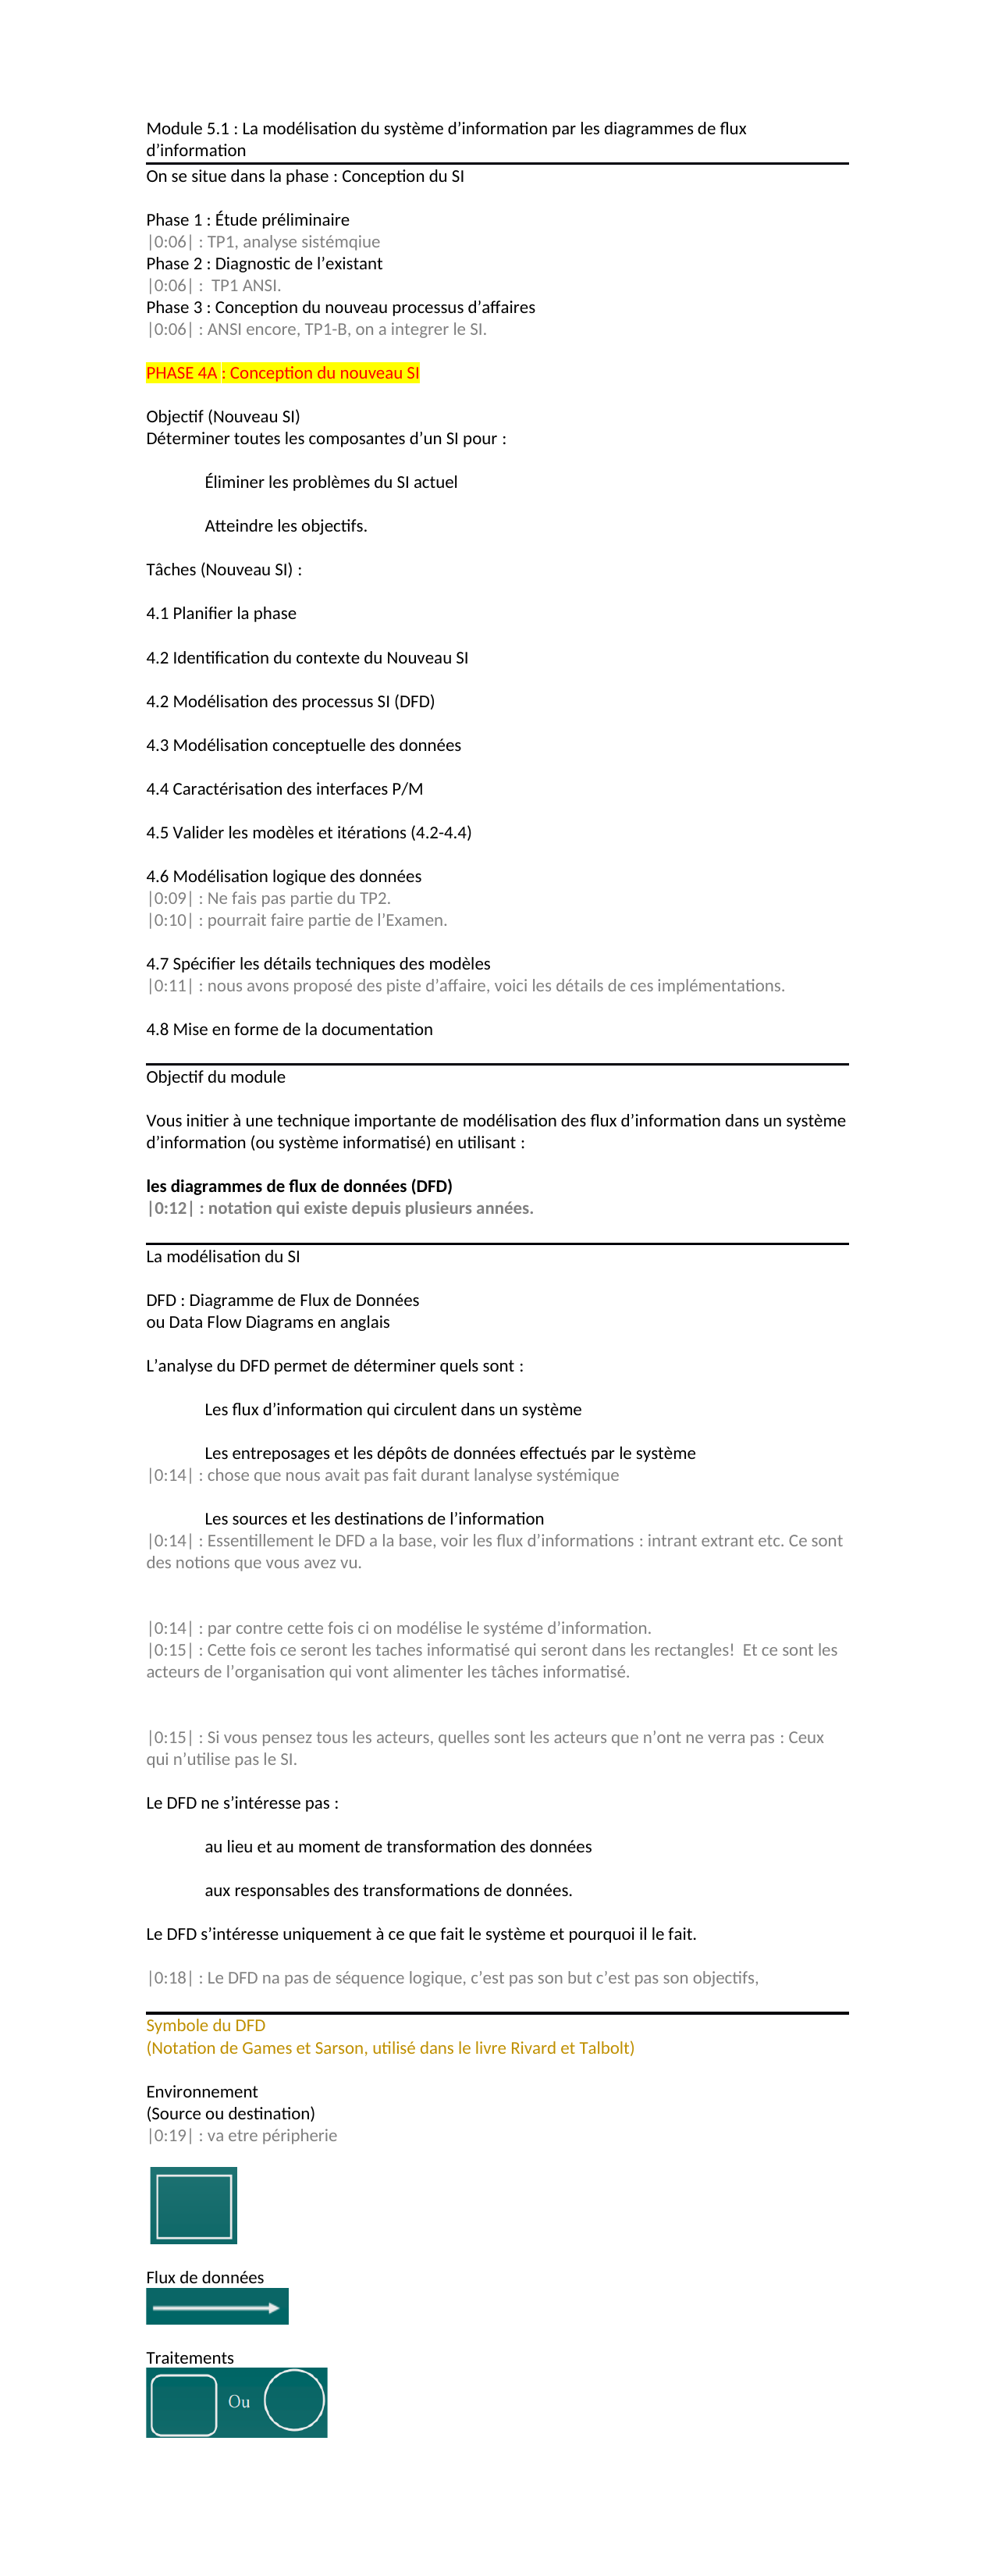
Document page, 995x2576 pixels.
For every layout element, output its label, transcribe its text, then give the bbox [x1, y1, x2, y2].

text 4.4 Caractérisation des interfaces P/M [146, 777, 849, 799]
text |0:15| : Cette fois ce seront les taches informatisé qui seront dans les rectangles! Et ce sont les acteurs de l’organisation qui vont alimenter les tâches informatisé. [146, 1638, 849, 1682]
list Éliminer les problèmes du SI actuel [204, 471, 849, 493]
text |0:14| : par contre cette fois ci on modélise le systéme d’information. [146, 1617, 849, 1638]
text Le DFD ne s’intéresse pas : [146, 1791, 849, 1813]
text |0:19| : va etre péripherie [146, 2124, 849, 2146]
picture [150, 2167, 237, 2244]
text Le DFD s’intéresse uniquement à ce que fait le système et pourquoi il le fait. [146, 1923, 849, 1944]
text On se situe dans la phase : Conception du SI [146, 165, 849, 187]
text Les flux d’information qui circulent dans un système [146, 1398, 849, 1420]
text les diagrammes de flux de données (DFD) [146, 1175, 849, 1197]
text |0:10| : pourrait faire partie de l’Examen. [146, 909, 849, 930]
text Objectif du module [146, 1066, 849, 1087]
text 4.8 Mise en forme de la documentation [146, 1018, 849, 1040]
text 4.1 Planifier la phase [146, 603, 849, 624]
text 4.6 Modélisation logique des données [146, 865, 849, 887]
picture [146, 2288, 289, 2325]
text Environnement [146, 2080, 849, 2102]
text Module 5.1 : La modélisation du système d’information par les diagrammes de flux d’information [146, 117, 849, 162]
text |0:06| : TP1 ANSI. [146, 274, 849, 296]
text DFD : Diagramme de Flux de Données [146, 1289, 849, 1311]
text ou Data Flow Diagrams en anglais [146, 1311, 849, 1332]
picture [146, 2368, 328, 2438]
text |0:06| : TP1, analyse sistémqiue [146, 230, 849, 252]
text Phase 3 : Conception du nouveau processus d’affaires [146, 296, 849, 318]
text Traitements [146, 2347, 849, 2368]
text Phase 2 : Diagnostic de l’existant [146, 252, 849, 274]
text Tâches (Nouveau SI) : [146, 559, 849, 581]
text Phase 1 : Étude préliminaire [146, 208, 849, 230]
text |0:15| : Si vous pensez tous les acteurs, quelles sont les acteurs que n’ont ne verra pas : Ceux qui n’utilise pas le SI. [146, 1726, 849, 1770]
text Objectif (Nouveau SI) [146, 405, 849, 427]
text Vous initier à une technique importante de modélisation des flux d’information dans un système d’information (ou système informatisé) en utilisant : [146, 1109, 849, 1153]
list Atteindre les objectifs. [204, 514, 849, 537]
text PHASE 4A : Conception du nouveau SI [146, 361, 849, 383]
text L’analyse du DFD permet de déterminer quels sont : [146, 1354, 849, 1376]
text Les entreposages et les dépôts de données effectués par le système [146, 1442, 849, 1464]
text |0:14| : Essentillement le DFD a la base, voir les flux d’informations : intrant extrant etc. Ce sont des notions que vous avez vu. [146, 1529, 849, 1573]
text Flux de données [146, 2266, 849, 2288]
text aux responsables des transformations de données. [146, 1879, 849, 1901]
text |0:18| : Le DFD na pas de séquence logique, c’est pas son but c’est pas son objectifs, [146, 1966, 849, 1988]
text (Notation de Games et Sarson, utilisé dans le livre Rivard et Talbolt) [146, 2037, 849, 2058]
text La modélisation du SI [146, 1245, 849, 1267]
text Symbole du DFD [146, 2015, 849, 2037]
text |0:12| : notation qui existe depuis plusieurs années. [146, 1197, 849, 1219]
text |0:09| : Ne fais pas partie du TP2. [146, 887, 849, 909]
text 4.5 Valider les modèles et itérations (4.2-4.4) [146, 821, 849, 843]
text |0:14| : chose que nous avait pas fait durant lanalyse systémique [146, 1464, 849, 1485]
text Les sources et les destinations de l’information [146, 1507, 849, 1529]
text (Source ou destination) [146, 2102, 849, 2124]
text 4.7 Spécifier les détails techniques des modèles [146, 952, 849, 974]
text au lieu et au moment de transformation des données [146, 1835, 849, 1857]
text 4.3 Modélisation conceptuelle des données [146, 734, 849, 756]
text 4.2 Identification du contexte du Nouveau SI [146, 646, 849, 668]
text 4.2 Modélisation des processus SI (DFD) [146, 690, 849, 712]
text Déterminer toutes les composantes d’un SI pour : [146, 427, 849, 450]
text |0:06| : ANSI encore, TP1-B, on a integrer le SI. [146, 318, 849, 340]
text |0:11| : nous avons proposé des piste d’affaire, voici les détails de ces implémentations. [146, 974, 849, 996]
